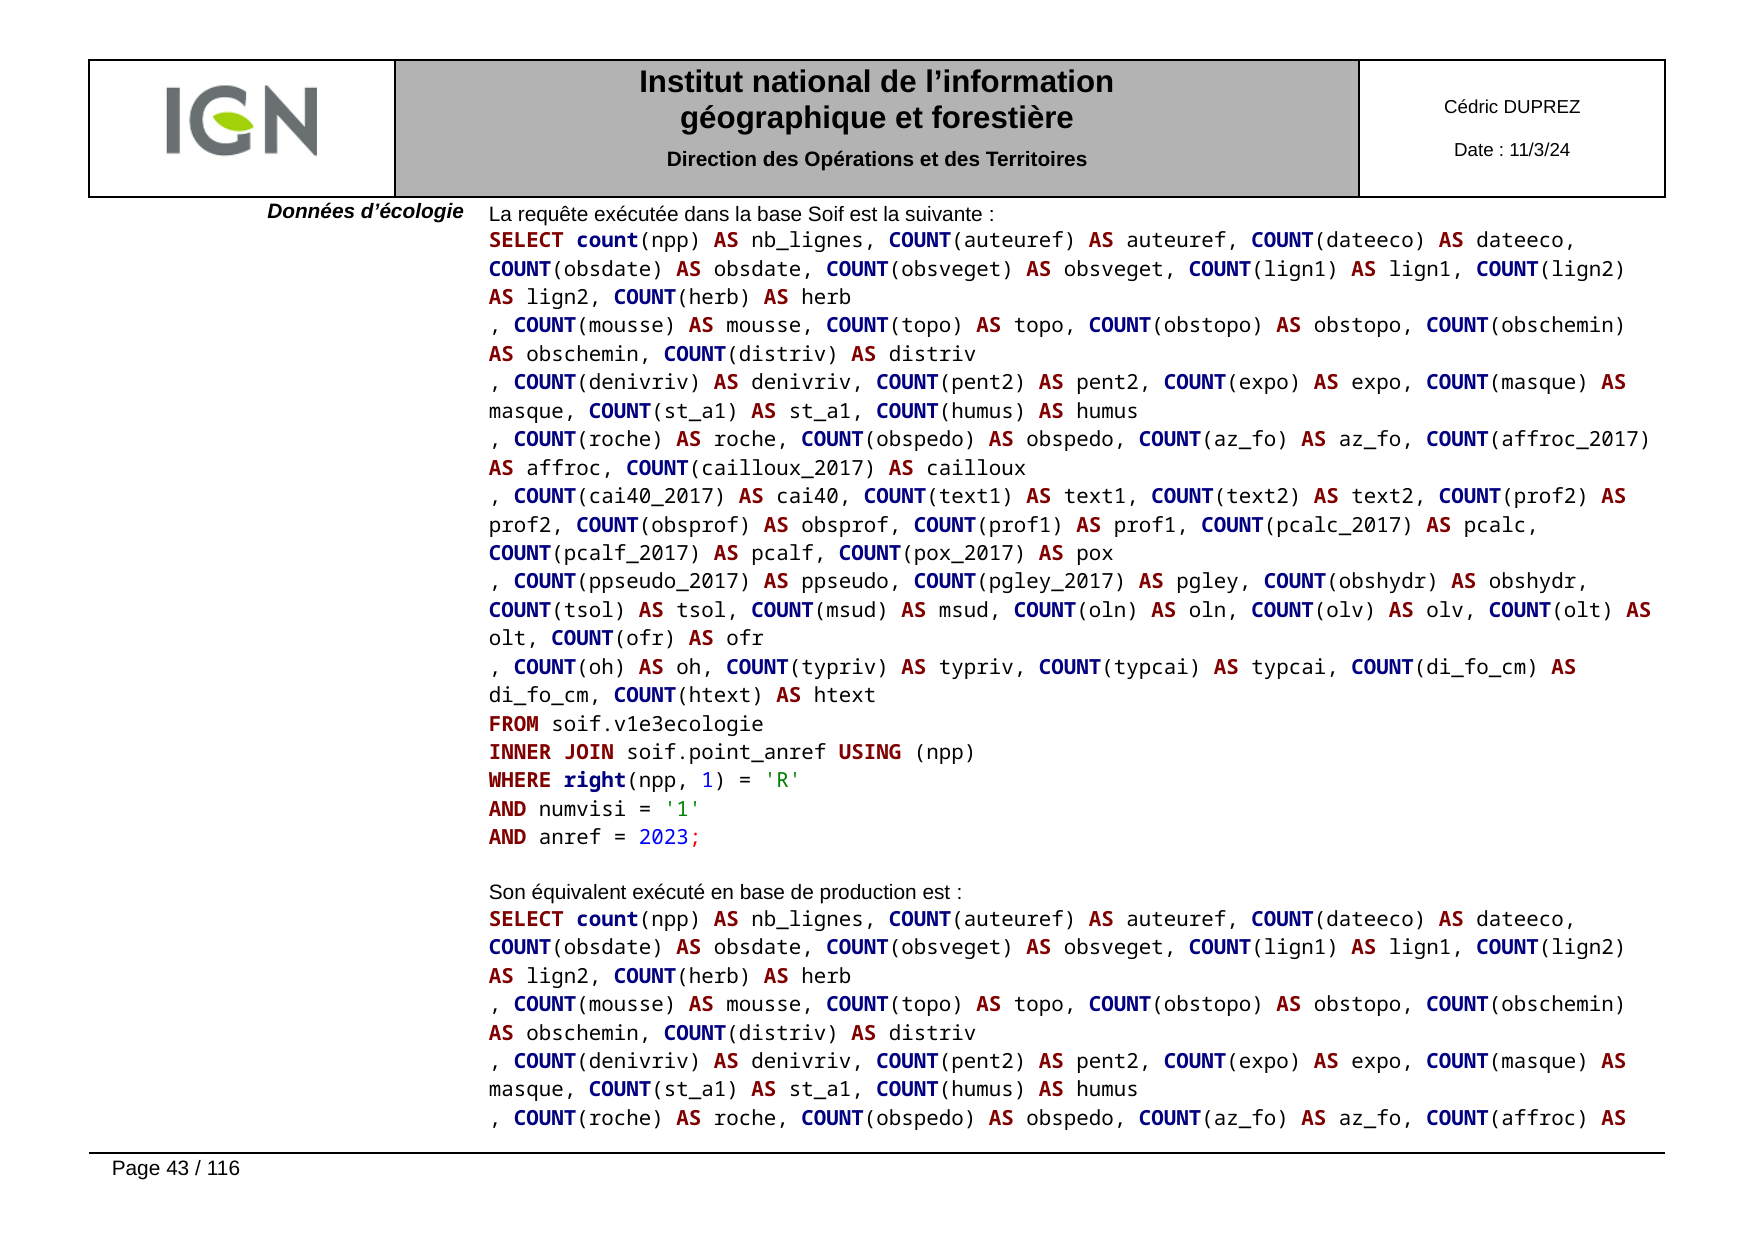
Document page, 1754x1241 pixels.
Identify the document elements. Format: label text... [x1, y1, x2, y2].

picture [141, 62, 343, 180]
table_cell La requête exécutée dans la base Soif est la suivante : SELECT count(npp) AS nb_lignes, COUNT(auteuref) AS auteuref, COUNT(dateeco) AS dateeco, COUNT(obsdate) AS obsdate, COUNT(obsveget) AS obsveget, COUNT(lign1) AS lign1, COUNT(lign2) AS lign2, COUNT(herb) AS herb , COUNT(mousse) AS mousse, COUNT(topo) AS topo, COUNT(obstopo) AS obstopo, COUNT(obschemin) AS obschemin, COUNT(distriv) AS distriv , COUNT(denivriv) AS denivriv, COUNT(pent2) AS pent2, COUNT(expo) AS expo, COUNT(masque) AS masque, COUNT(st_a1) AS st_a1, COUNT(humus) AS humus , COUNT(roche) AS roche, COUNT(obspedo) AS obspedo, COUNT(az_fo) AS az_fo, COUNT(affroc_2017) AS affroc, COUNT(cailloux_2017) AS cailloux , COUNT(cai40_2017) AS cai40, COUNT(text1) AS text1, COUNT(text2) AS text2, COUNT(prof2) AS prof2, COUNT(obsprof) AS obsprof, COUNT(prof1) AS prof1, COUNT(pcalc_2017) AS pcalc, COUNT(pcalf_2017) AS pcalf, COUNT(pox_2017) AS pox , COUNT(ppseudo_2017) AS ppseudo, COUNT(pgley_2017) AS pgley, COUNT(obshydr) AS obshydr, COUNT(tsol) AS tsol, COUNT(msud) AS msud, COUNT(oln) AS oln, COUNT(olv) AS olv, COUNT(olt) AS olt, COUNT(ofr) AS ofr , COUNT(oh) AS oh, COUNT(typriv) AS typriv, COUNT(typcai) AS typcai, COUNT(di_fo_cm) AS di_fo_cm, COUNT(htext) AS htext FROM soif.v1e3ecologie INNER JOIN soif.point_anref USING (npp) WHERE right(npp, 1) = 'R' AND numvisi = '1' AND anref = 2023; Son équivalent exécuté en base de production est : SELECT count(npp) AS nb_lignes, COUNT(auteuref) AS auteuref, COUNT(dateeco) AS dateeco, COUNT(obsdate) AS obsdate, COUNT(obsveget) AS obsveget, COUNT(lign1) AS lign1, COUNT(lign2) AS lign2, COUNT(herb) AS herb , COUNT(mousse) AS mousse, COUNT(topo) AS topo, COUNT(obstopo) AS obstopo, COUNT(obschemin) AS obschemin, COUNT(distriv) AS distriv , COUNT(denivriv) AS denivriv, COUNT(pent2) AS pent2, COUNT(expo) AS expo, COUNT(masque) AS masque, COUNT(st_a1) AS st_a1, COUNT(humus) AS humus , COUNT(roche) AS roche, COUNT(obspedo) AS obspedo, COUNT(az_fo) AS az_fo, COUNT(affroc) AS [483, 198, 1665, 1137]
table_cell Données d’écologie [89, 198, 483, 1137]
